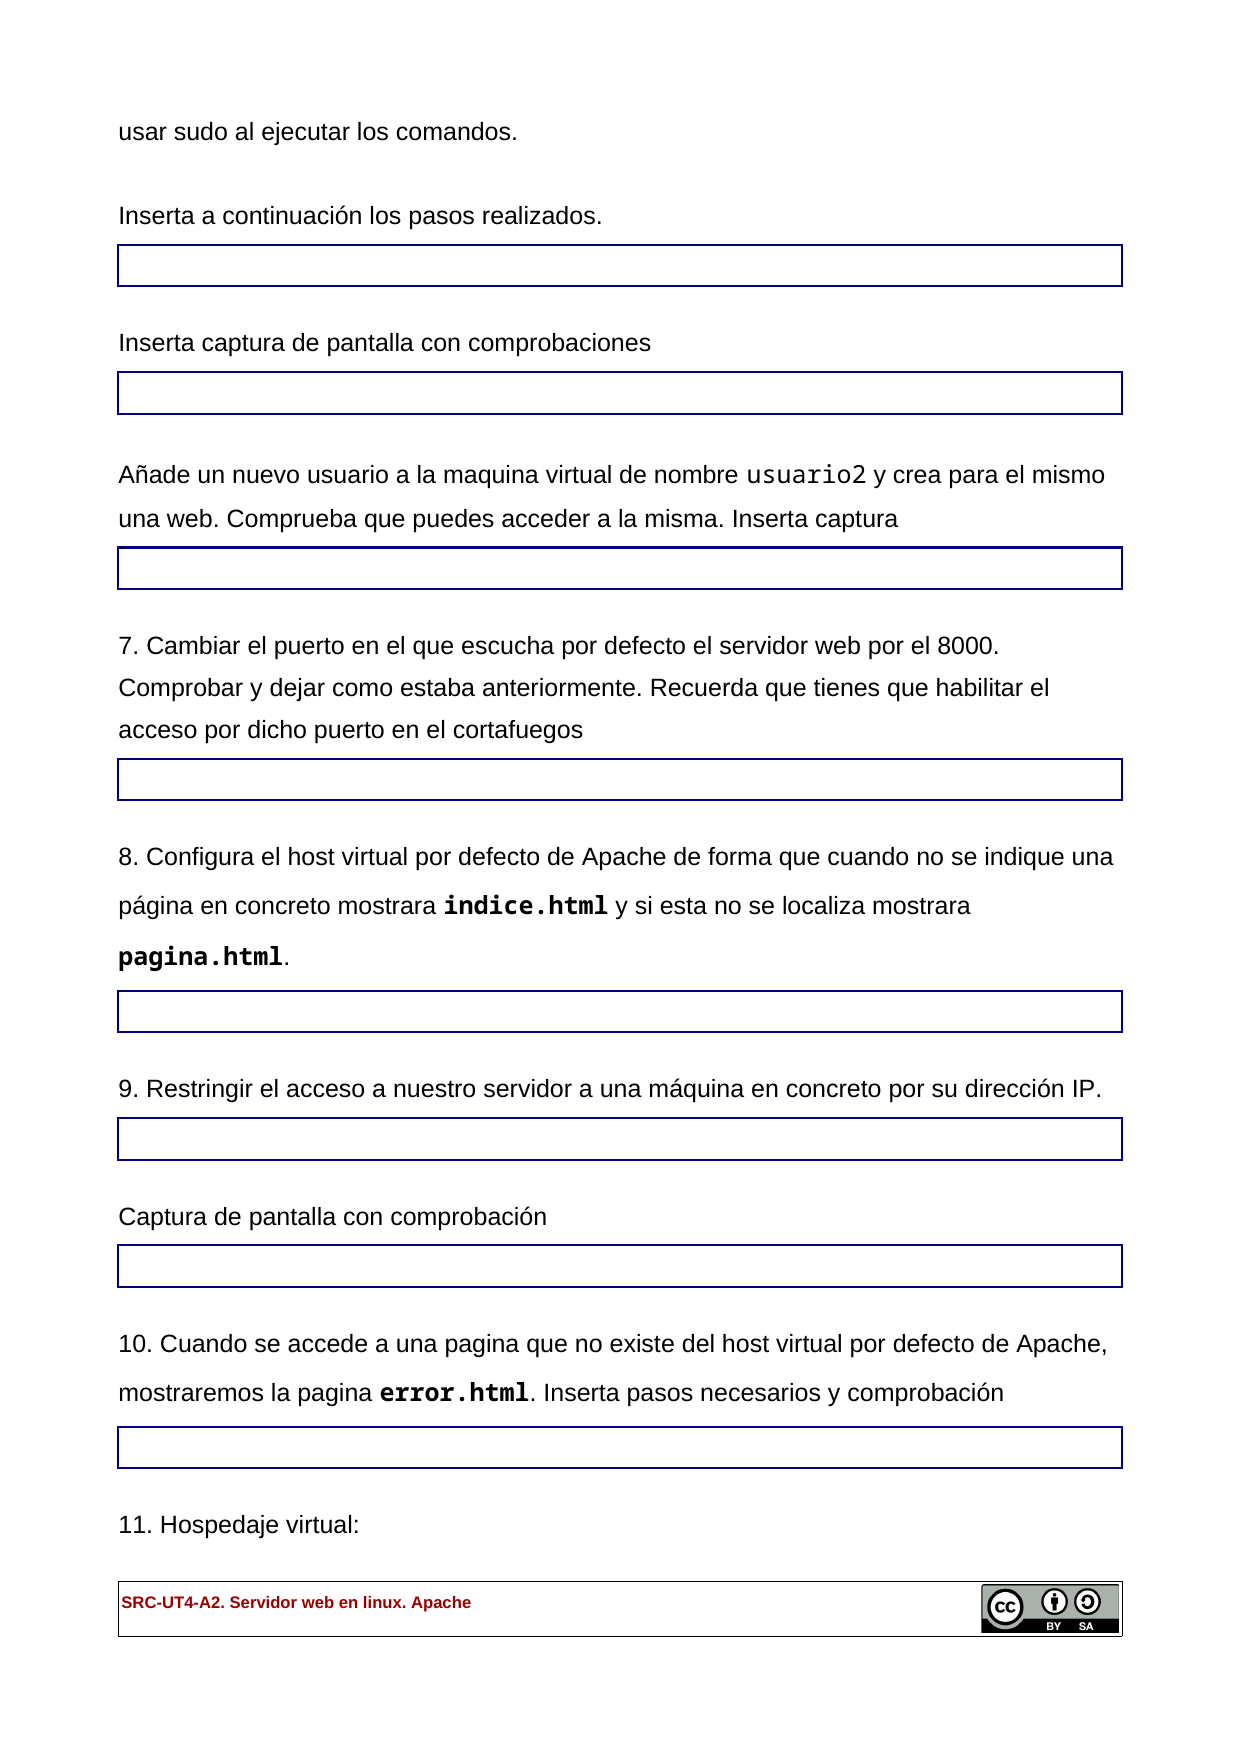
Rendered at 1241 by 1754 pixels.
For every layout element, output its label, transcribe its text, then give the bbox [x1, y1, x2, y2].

table_header [119, 1428, 1121, 1467]
text 8. Configura el host virtual por defecto de Apache de forma que cuando no se indique una página en concreto mostrara indice.html y si esta no se localiza mostrara pagina.html. [118, 843, 1122, 973]
text Añade un nuevo usuario a la maquina virtual de nombre usuario2 y crea para el mismo una web. Comprueba que puedes acceder a la misma. Inserta captura [118, 456, 1122, 532]
table_header [119, 549, 1121, 588]
text 10. Cuando se accede a una pagina que no existe del host virtual por defecto de Apache, mostraremos la pagina error.html. Inserta pasos necesarios y comprobación [118, 1330, 1122, 1409]
text Inserta captura de pantalla con comprobaciones [118, 329, 1122, 357]
table_header [119, 246, 1121, 285]
table_header [119, 373, 1121, 412]
table_header [119, 1119, 1121, 1158]
text Captura de pantalla con comprobación [118, 1202, 1122, 1230]
text 7. Cambiar el puerto en el que escucha por defecto el servidor web por el 8000. Comprobar y dejar como estaba anteriormente. Recuerda que tienes que habilitar el acceso por dicho puerto en el cortafuegos [118, 632, 1122, 743]
table_header [119, 760, 1121, 799]
table_header [119, 1246, 1121, 1286]
picture [981, 1584, 1119, 1633]
table_header [119, 992, 1121, 1031]
text 9. Restringir el acceso a nuestro servidor a una máquina en concreto por su dirección IP. [118, 1075, 1122, 1103]
text usar sudo al ejecutar los comandos. [118, 118, 1122, 146]
text 11. Hospedaje virtual: [118, 1511, 1122, 1539]
text Inserta a continuación los pasos realizados. [118, 202, 1122, 230]
